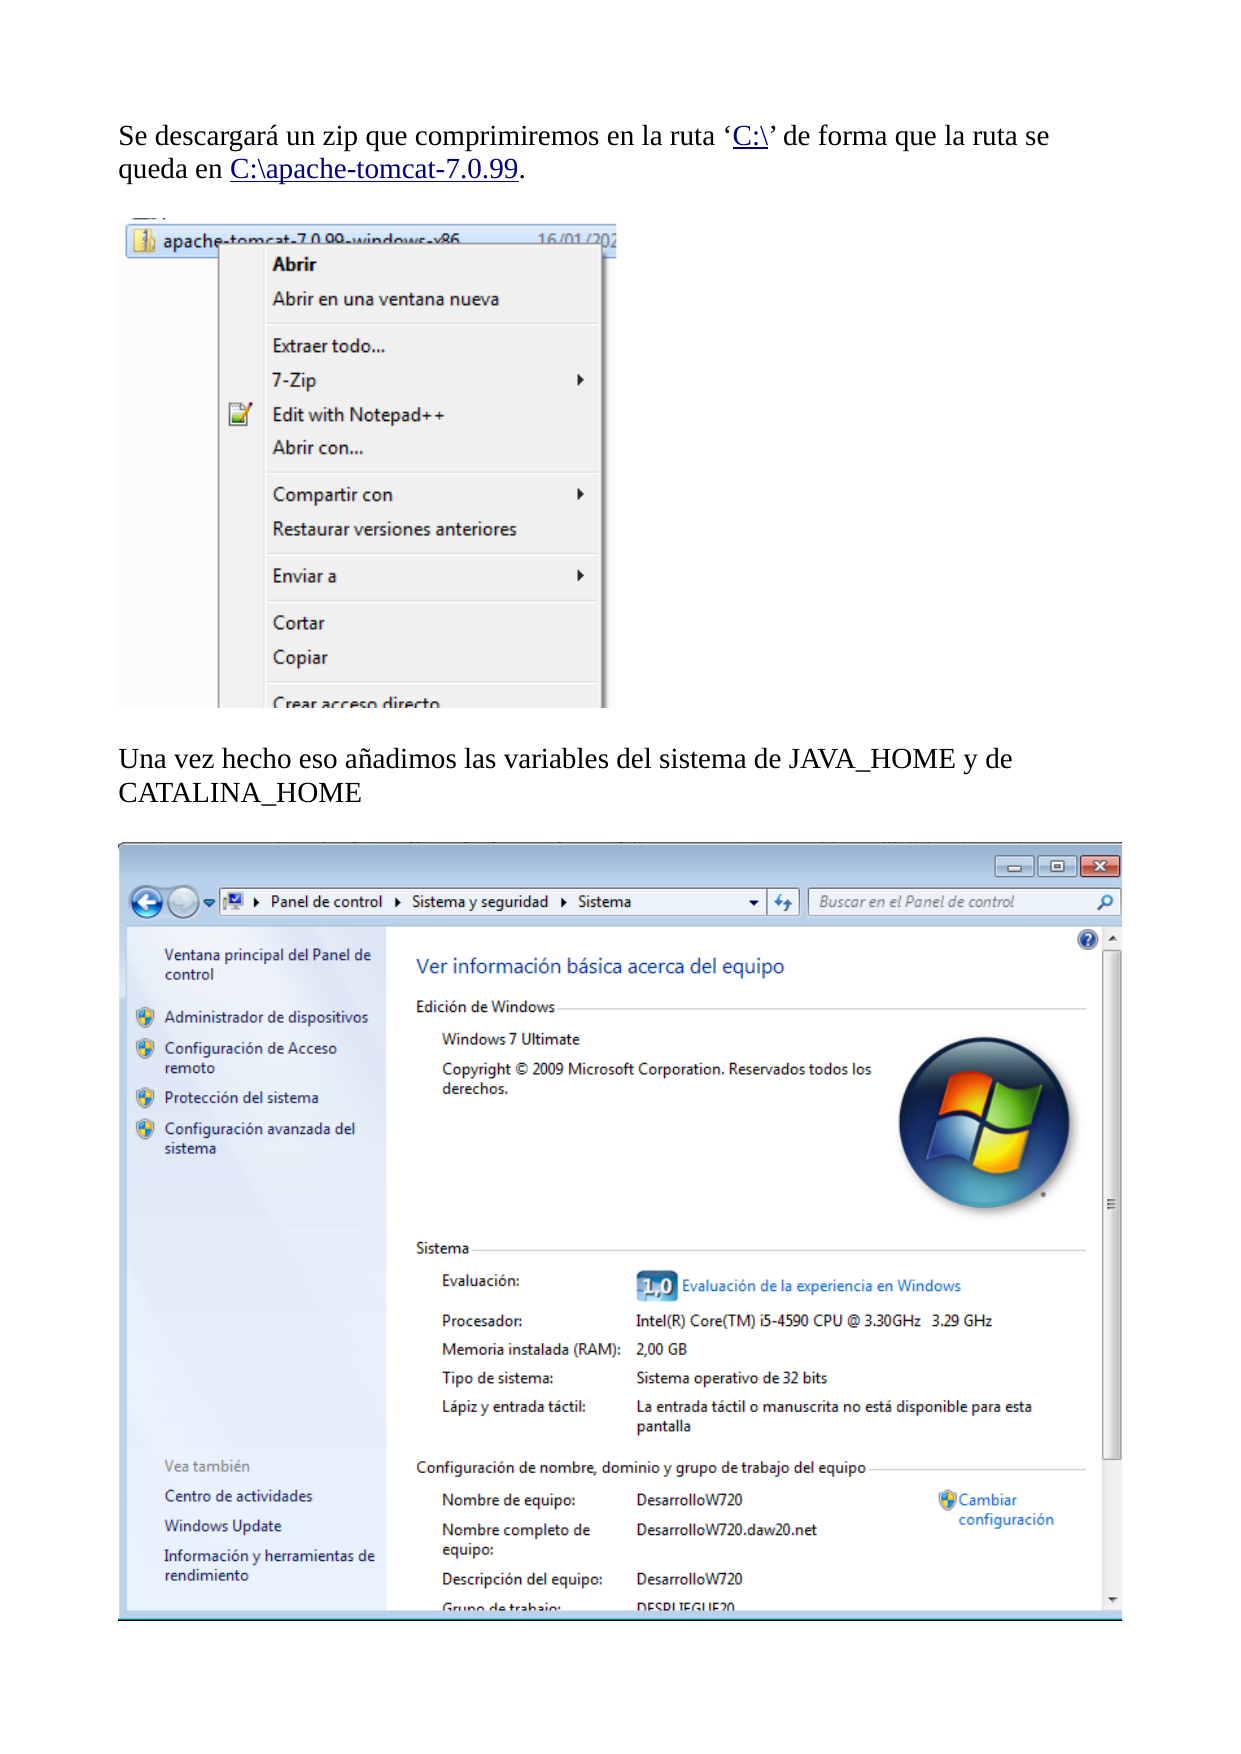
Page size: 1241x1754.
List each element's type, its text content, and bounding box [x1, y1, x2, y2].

text Una vez hecho eso añadimos las variables del sistema de JAVA_HOME y de CATALINA_HOME [118, 741, 1122, 808]
picture [118, 218, 617, 708]
text Se descargará un zip que comprimiremos en la ruta ‘C:\’ de forma que la ruta se queda en C:\apache-tomcat-7.0.99. [118, 118, 1122, 185]
picture [118, 842, 1123, 1621]
